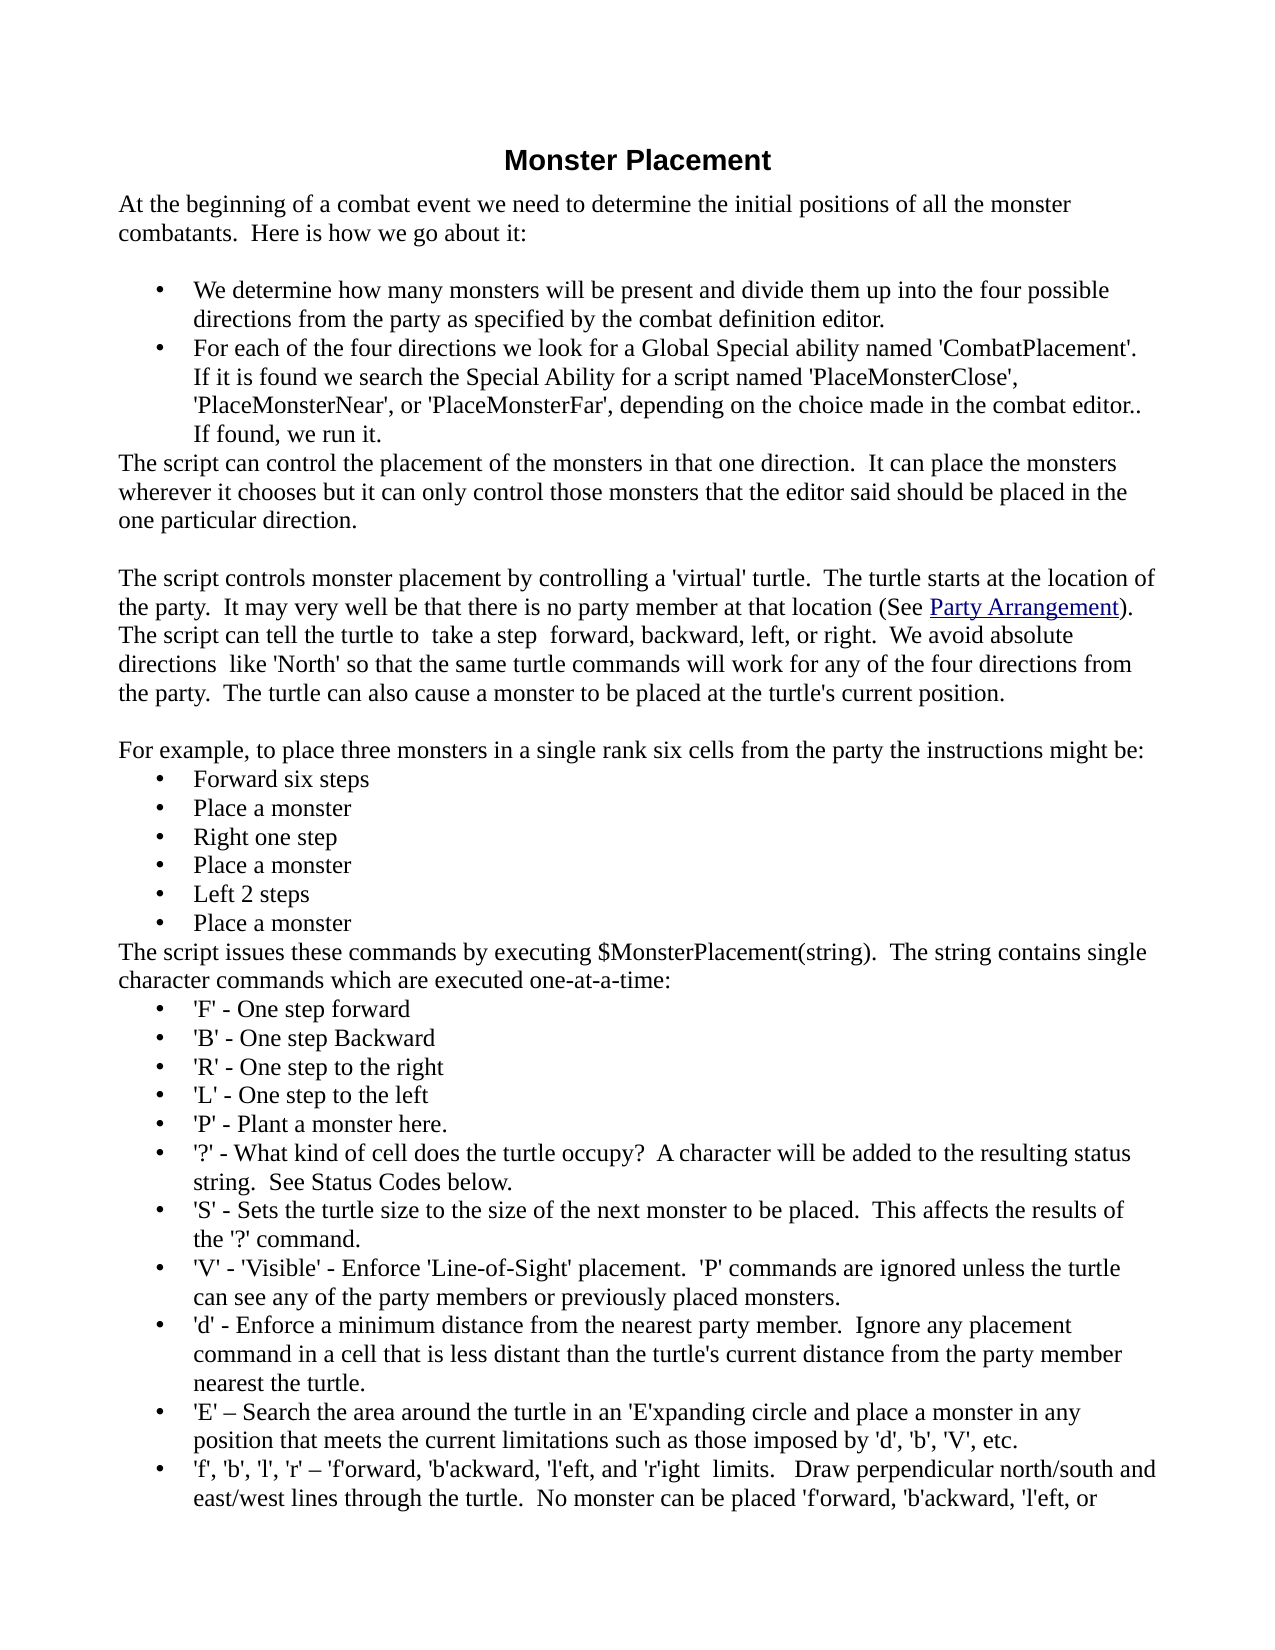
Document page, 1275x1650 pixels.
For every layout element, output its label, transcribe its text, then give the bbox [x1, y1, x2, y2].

text For example, to place three monsters in a single rank six cells from the party the instructions might be: [118, 735, 1157, 764]
list 'E' – Search the area around the turtle in an 'E'xpanding circle and place a monster in any position that meets the current limitations such as those imposed by 'd', 'b', 'V', etc. [156, 1397, 1157, 1454]
list 'F' - One step forward [156, 994, 1157, 1023]
list We determine how many monsters will be present and divide them up into the four possible directions from the party as specified by the combat definition editor. [156, 275, 1157, 333]
list 'R' - One step to the right [156, 1052, 1157, 1080]
text At the beginning of a combat event we need to determine the initial positions of all the monster combatants. Here is how we go about it: [118, 189, 1157, 247]
list 'L' - One step to the left [156, 1080, 1157, 1109]
list Right one step [156, 822, 1157, 850]
list Place a monster [156, 793, 1157, 822]
text The script can control the placement of the monsters in that one direction. It can place the monsters wherever it chooses but it can only control those monsters that the editor said should be placed in the one particular direction. [118, 448, 1157, 534]
list 'V' - 'Visible' - Enforce 'Line-of-Sight' placement. 'P' commands are ignored unless the turtle can see any of the party members or previously placed monsters. [156, 1253, 1157, 1310]
list Forward six steps [156, 764, 1157, 793]
list For each of the four directions we look for a Global Special ability named 'CombatPlacement'. If it is found we search the Special Ability for a script named 'PlaceMonsterClose', 'PlaceMonsterNear', or 'PlaceMonsterFar', depending on the choice made in the combat editor.. If found, we run it. [156, 333, 1157, 448]
list Place a monster [156, 850, 1157, 879]
list Place a monster [156, 908, 1157, 937]
list 'f', 'b', 'l', 'r' – 'f'orward, 'b'ackward, 'l'eft, and 'r'ight limits. Draw perpendicular north/south and east/west lines through the turtle. No monster can be placed 'f'orward, 'b'ackward, 'l'eft, or [156, 1454, 1157, 1512]
list 'S' - Sets the turtle size to the size of the next monster to be placed. This affects the results of the '?' command. [156, 1195, 1157, 1253]
list '?' - What kind of cell does the turtle occupy? A character will be added to the resulting status string. See Status Codes below. [156, 1138, 1157, 1195]
list 'd' - Enforce a minimum distance from the nearest party member. Ignore any placement command in a cell that is less distant than the turtle's current distance from the party member nearest the turtle. [156, 1310, 1157, 1397]
list Left 2 steps [156, 879, 1157, 908]
list 'B' - One step Backward [156, 1023, 1157, 1052]
list 'P' - Plant a monster here. [156, 1109, 1157, 1138]
text The script issues these commands by executing $MonsterPlacement(string). The string contains single character commands which are executed one-at-a-time: [118, 937, 1157, 994]
subtitle Monster Placement [118, 143, 1157, 177]
text The script controls monster placement by controlling a 'virtual' turtle. The turtle starts at the location of the party. It may very well be that there is no party member at that location (See Party Arrangement). The script can tell the turtle to take a step forward, backward, left, or right. We avoid absolute directions like 'North' so that the same turtle commands will work for any of the four directions from the party. The turtle can also cause a monster to be placed at the turtle's current position. [118, 563, 1157, 707]
